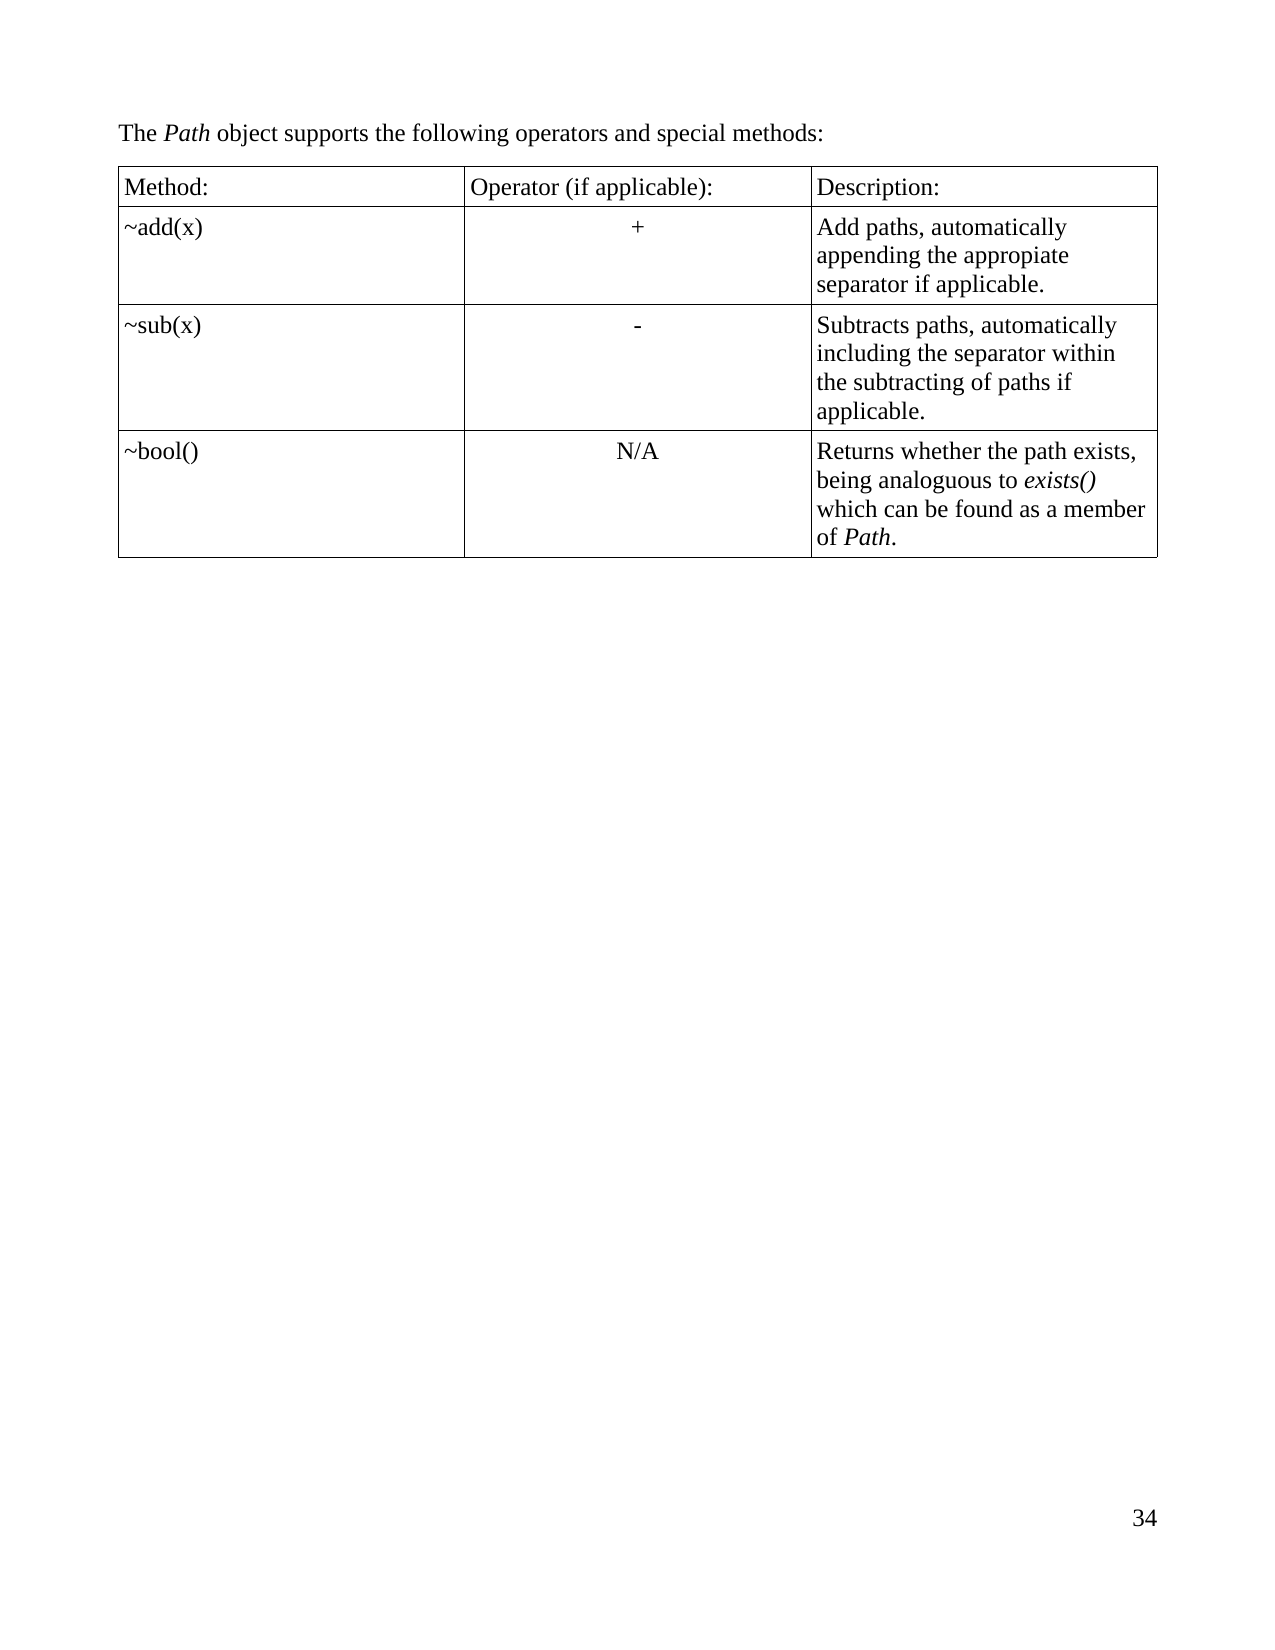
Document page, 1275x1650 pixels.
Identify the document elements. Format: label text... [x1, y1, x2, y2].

table_cell - [465, 305, 811, 430]
table_cell + [465, 207, 811, 304]
table_cell ~add(x) [119, 207, 464, 304]
table_cell Returns whether the path exists, being analoguous to exists() which can be found as a member of Path. [812, 431, 1157, 557]
text The Path object supports the following operators and special methods: [118, 118, 1157, 147]
table_header Operator (if applicable): [465, 167, 811, 206]
table_cell N/A [465, 431, 811, 557]
table_cell Subtracts paths, automatically including the separator within the subtracting of paths if applicable. [812, 305, 1157, 430]
table_cell ~bool() [119, 431, 464, 557]
table_header Method: [119, 167, 464, 206]
table_cell Add paths, automatically appending the appropiate separator if applicable. [812, 207, 1157, 304]
table_cell ~sub(x) [119, 305, 464, 430]
table_header Description: [812, 167, 1157, 206]
